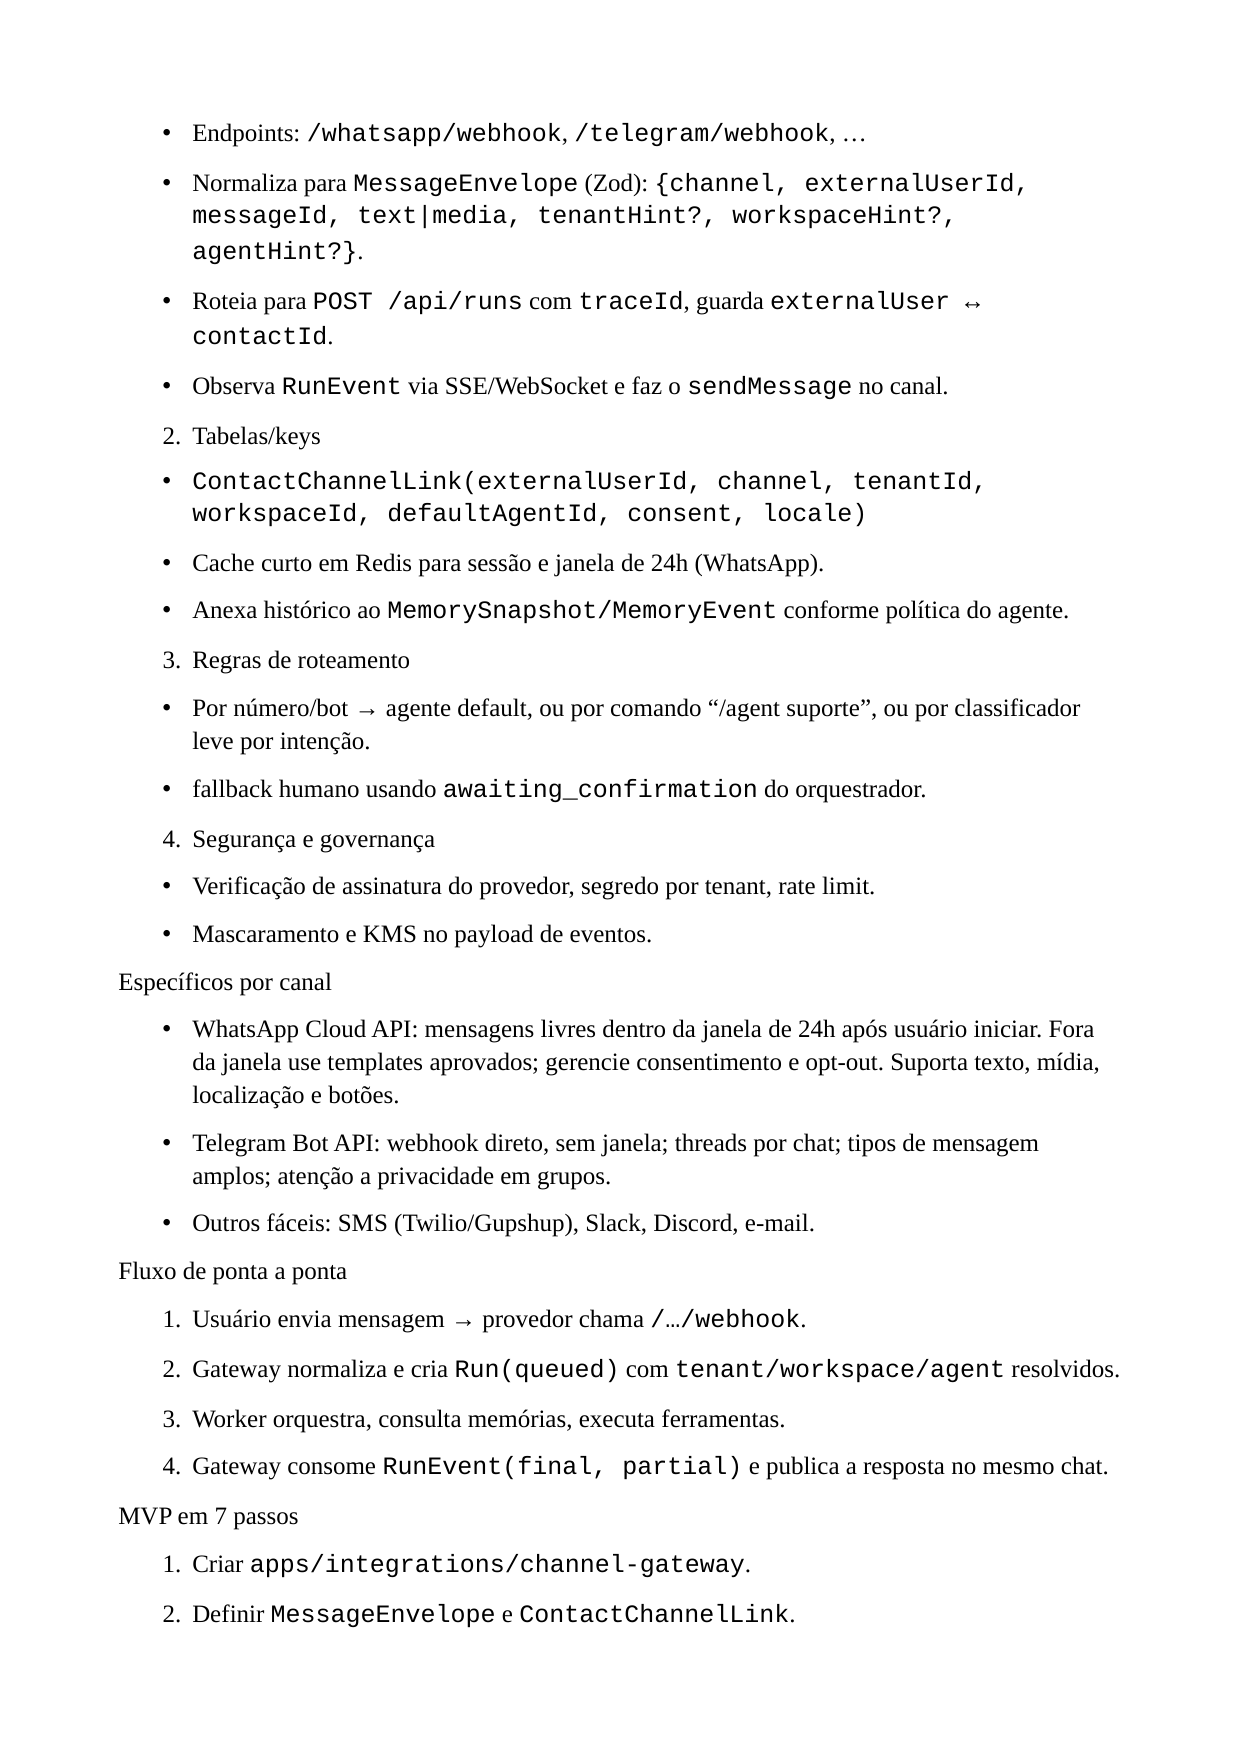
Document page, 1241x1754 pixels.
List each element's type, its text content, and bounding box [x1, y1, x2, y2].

list Definir MessageEnvelope e ContactChannelLink. [162, 1599, 1122, 1630]
list Mascaramento e KMS no payload de eventos. [162, 919, 1122, 948]
list Usuário envia mensagem → provedor chama /…/webhook. [162, 1304, 1122, 1334]
list Regras de roteamento [162, 646, 1122, 674]
list ContactChannelLink(externalUserId, channel, tenantId, workspaceId, defaultAgentId, consent, locale) [162, 468, 1122, 529]
list Outros fáceis: SMS (Twilio/Gupshup), Slack, Discord, e-mail. [162, 1208, 1122, 1237]
list Gateway consome RunEvent(final, partial) e publica a resposta no mesmo chat. [162, 1451, 1122, 1482]
list Tabelas/keys [162, 421, 1122, 449]
list Segurança e governança [162, 824, 1122, 853]
list Endpoints: /whatsapp/webhook, /telegram/webhook, … [162, 118, 1122, 149]
list Por número/bot → agente default, ou por comando “/agent suporte”, ou por classificador leve por intenção. [162, 693, 1122, 755]
text Fluxo de ponta a ponta [118, 1256, 1122, 1285]
list Cache curto em Redis para sessão e janela de 24h (WhatsApp). [162, 548, 1122, 577]
list Normaliza para MessageEnvelope (Zod): {channel, externalUserId, messageId, text|media, tenantHint?, workspaceHint?, agentHint?}. [162, 168, 1122, 267]
list Verificação de assinatura do provedor, segredo por tenant, rate limit. [162, 871, 1122, 900]
list Anexa histórico ao MemorySnapshot/MemoryEvent conforme política do agente. [162, 596, 1122, 626]
text Específicos por canal [118, 967, 1122, 995]
list fallback humano usando awaiting_confirmation do orquestrador. [162, 774, 1122, 805]
list Observa RunEvent via SSE/WebSocket e faz o sendMessage no canal. [162, 371, 1122, 402]
text MVP em 7 passos [118, 1501, 1122, 1530]
list Worker orquestra, consulta memórias, executa ferramentas. [162, 1404, 1122, 1432]
list Telegram Bot API: webhook direto, sem janela; threads por chat; tipos de mensagem amplos; atenção a privacidade em grupos. [162, 1128, 1122, 1190]
list WhatsApp Cloud API: mensagens livres dentro da janela de 24h após usuário iniciar. Fora da janela use templates aprovados; gerencie consentimento e opt-out. Suporta texto, mídia, localização e botões. [162, 1014, 1122, 1109]
list Roteia para POST /api/runs com traceId, guarda externalUser ↔ contactId. [162, 286, 1122, 352]
list Gateway normaliza e cria Run(queued) com tenant/workspace/agent resolvidos. [162, 1354, 1122, 1384]
list Criar apps/integrations/channel-gateway. [162, 1549, 1122, 1580]
